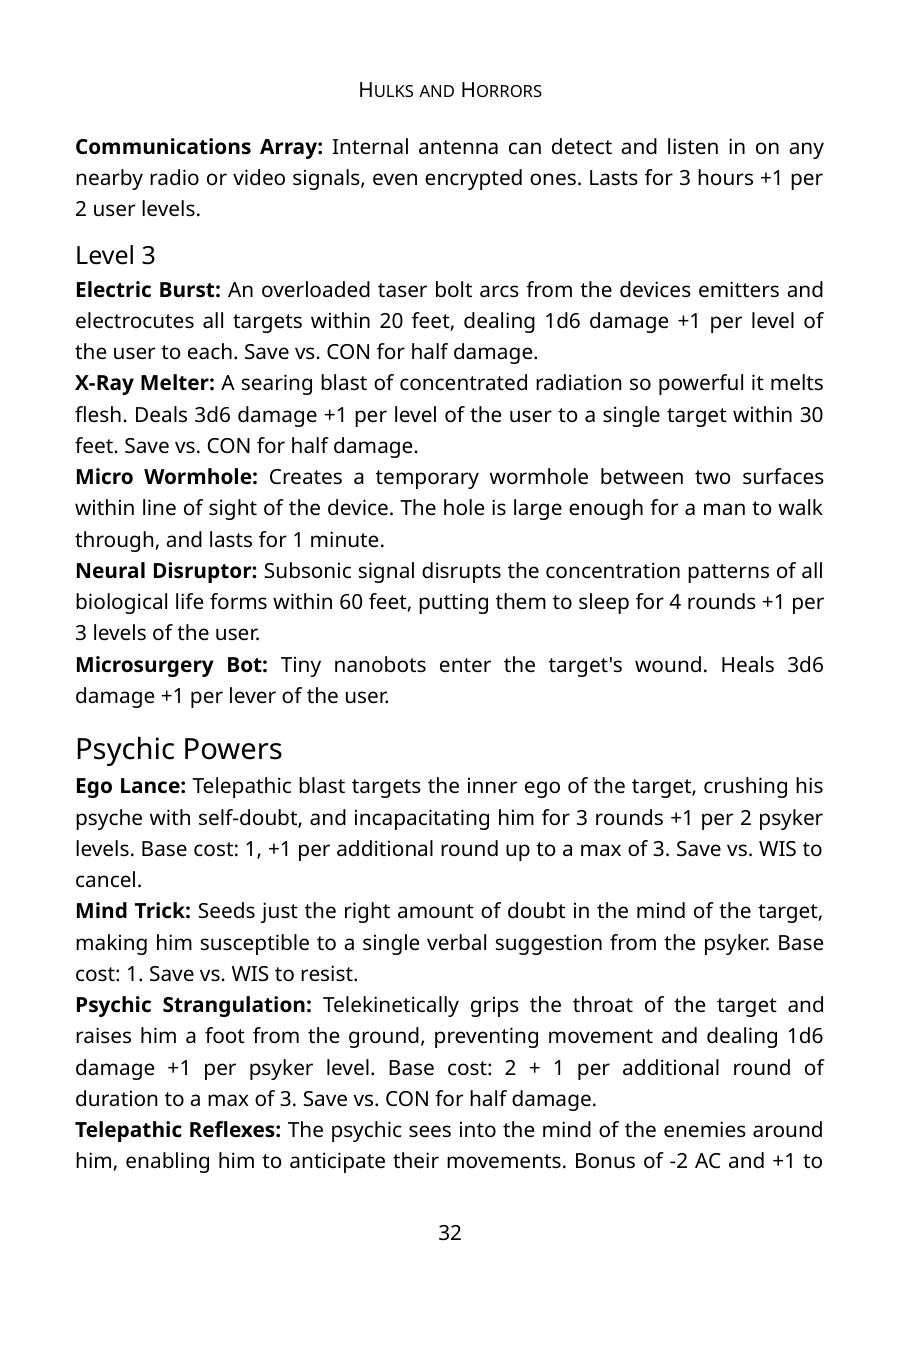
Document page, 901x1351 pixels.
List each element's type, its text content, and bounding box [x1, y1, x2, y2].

text Neural Disruptor: Subsonic signal disrupts the concentration patterns of all biological life forms within 60 feet, putting them to sleep for 4 rounds +1 per 3 levels of the user. [75, 556, 825, 647]
subtitle Level 3 [75, 238, 825, 272]
text Mind Trick: Seeds just the right amount of doubt in the mind of the target, making him susceptible to a single verbal suggestion from the psyker. Base cost: 1. Save vs. WIS to resist. [75, 896, 825, 987]
subtitle Psychic Powers [75, 729, 825, 768]
text Psychic Strangulation: Telekinetically grips the throat of the target and raises him a foot from the ground, preventing movement and dealing 1d6 damage +1 per psyker level. Base cost: 2 + 1 per additional round of duration to a max of 3. Save vs. CON for half damage. [75, 990, 825, 1112]
text Communications Array: Internal antenna can detect and listen in on any nearby radio or video signals, even encrypted ones. Lasts for 3 hours +1 per 2 user levels. [75, 132, 825, 223]
text Micro Wormhole: Creates a temporary wormhole between two surfaces within line of sight of the device. The hole is large enough for a man to walk through, and lasts for 1 minute. [75, 462, 825, 553]
text Ego Lance: Telepathic blast targets the inner ego of the target, crushing his psyche with self-doubt, and incapacitating him for 3 rounds +1 per 2 psyker levels. Base cost: 1, +1 per additional round up to a max of 3. Save vs. WIS to cancel. [75, 771, 825, 893]
text Microsurgery Bot: Tiny nanobots enter the target's wound. Heals 3d6 damage +1 per lever of the user. [75, 650, 825, 709]
text X-Ray Melter: A searing blast of concentrated radiation so powerful it melts flesh. Deals 3d6 damage +1 per level of the user to a single target within 30 feet. Save vs. CON for half damage. [75, 368, 825, 459]
text Electric Burst: An overloaded taser bolt arcs from the devices emitters and electrocutes all targets within 20 feet, dealing 1d6 damage +1 per level of the user to each. Save vs. CON for half damage. [75, 275, 825, 366]
text Telepathic Reflexes: The psychic sees into the mind of the enemies around him, enabling him to anticipate their movements. Bonus of -2 AC and +1 to [75, 1115, 825, 1175]
